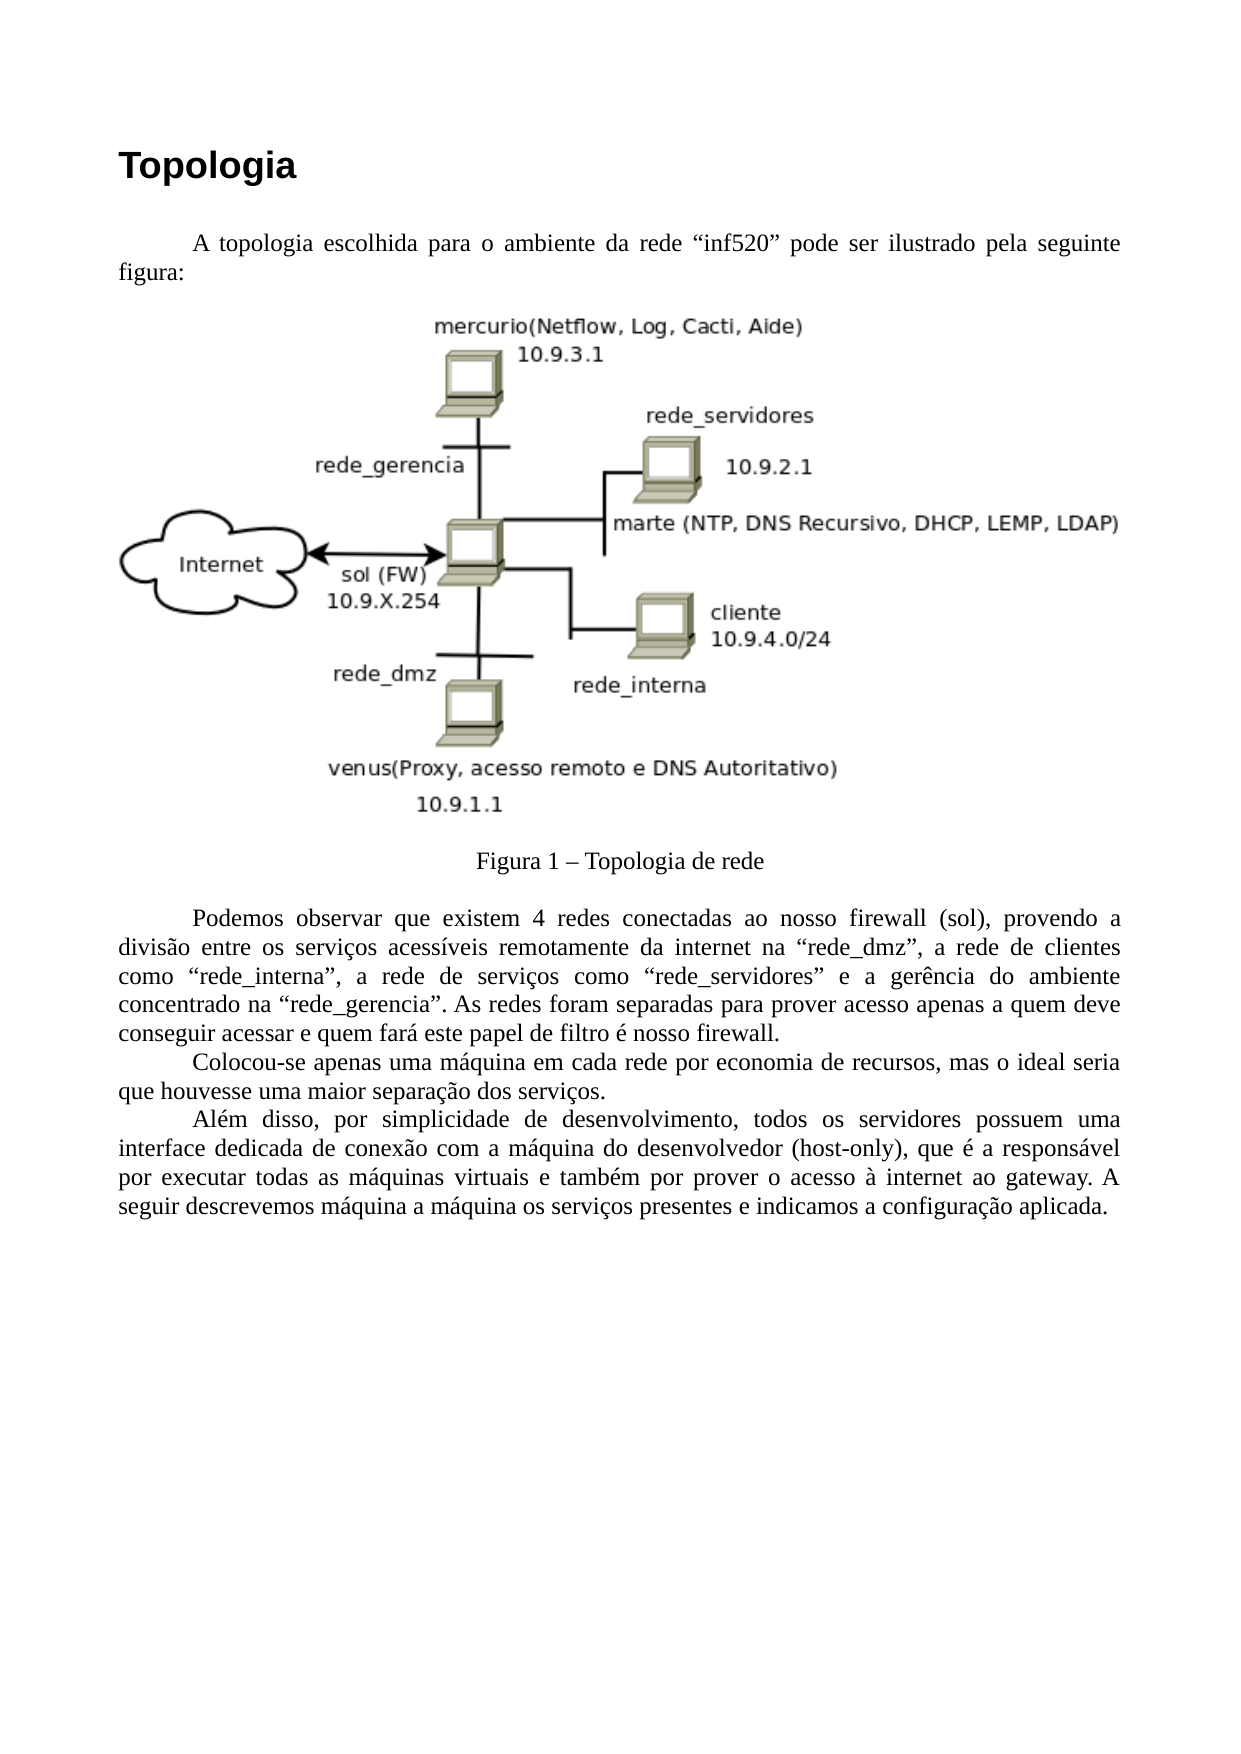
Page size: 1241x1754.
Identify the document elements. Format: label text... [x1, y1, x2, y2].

text Podemos observar que existem 4 redes conectadas ao nosso firewall (sol), provendo a divisão entre os serviços acessíveis remotamente da internet na “rede_dmz”, a rede de clientes como “rede_interna”, a rede de serviços como “rede_servidores” e a gerência do ambiente concentrado na “rede_gerencia”. As redes foram separadas para prover acesso apenas a quem deve conseguir acessar e quem fará este papel de filtro é nosso firewall. [118, 903, 1122, 1047]
text Além disso, por simplicidade de desenvolvimento, todos os servidores possuem uma interface dedicada de conexão com a máquina do desenvolvedor (host-only), que é a responsável por executar todas as máquinas virtuais e também por prover o acesso à internet ao gateway. A seguir descrevemos máquina a máquina os serviços presentes e indicamos a configuração aplicada. [118, 1104, 1122, 1219]
subtitle Topologia [118, 143, 1122, 187]
text A topologia escolhida para o ambiente da rede “inf520” pode ser ilustrado pela seguinte figura: [118, 228, 1122, 286]
picture [118, 314, 1123, 817]
text Figura 1 – Topologia de rede [118, 846, 1122, 874]
text Colocou-se apenas uma máquina em cada rede por economia de recursos, mas o ideal seria que houvesse uma maior separação dos serviços. [118, 1047, 1122, 1104]
